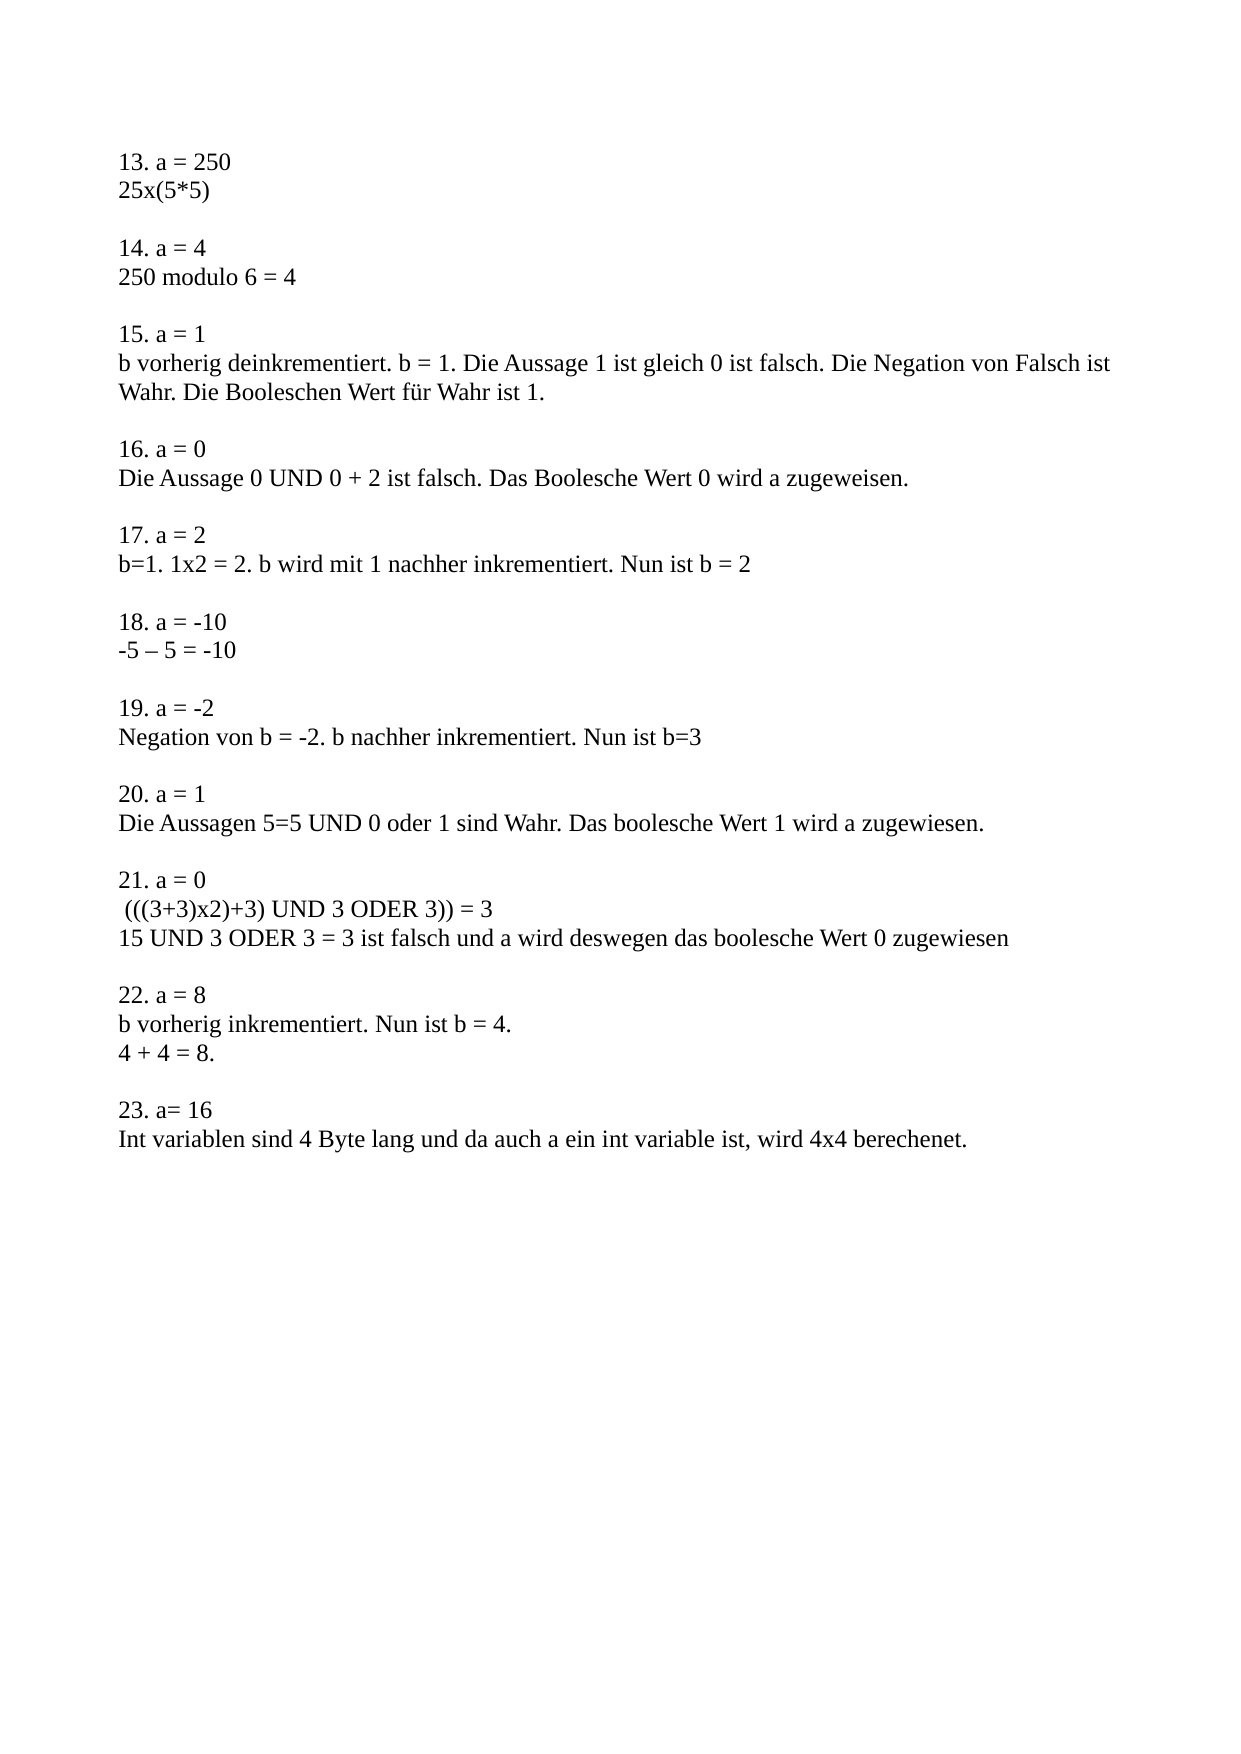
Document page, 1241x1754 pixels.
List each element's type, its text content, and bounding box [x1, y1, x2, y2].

text Die Aussage 0 UND 0 + 2 ist falsch. Das Boolesche Wert 0 wird a zugeweisen. [118, 463, 1122, 492]
text b vorherig deinkrementiert. b = 1. Die Aussage 1 ist gleich 0 ist falsch. Die Negation von Falsch ist Wahr. Die Booleschen Wert für Wahr ist 1. [118, 348, 1122, 406]
text 17. a = 2 [118, 521, 1122, 549]
text 25x(5*5) [118, 176, 1122, 204]
text 16. a = 0 [118, 434, 1122, 463]
text 15. a = 1 [118, 319, 1122, 348]
text 19. a = -2 [118, 693, 1122, 722]
text 22. a = 8 [118, 981, 1122, 1009]
text 23. a= 16 [118, 1096, 1122, 1124]
text -5 – 5 = -10 [118, 636, 1122, 664]
text Die Aussagen 5=5 UND 0 oder 1 sind Wahr. Das boolesche Wert 1 wird a zugewiesen. [118, 808, 1122, 837]
text (((3+3)x2)+3) UND 3 ODER 3)) = 3 [118, 894, 1122, 923]
text b vorherig inkrementiert. Nun ist b = 4. [118, 1009, 1122, 1038]
text 14. a = 4 [118, 233, 1122, 262]
text 21. a = 0 [118, 866, 1122, 894]
text 250 modulo 6 = 4 [118, 262, 1122, 291]
text 13. a = 250 [118, 147, 1122, 176]
text 18. a = -10 [118, 607, 1122, 636]
text 15 UND 3 ODER 3 = 3 ist falsch und a wird deswegen das boolesche Wert 0 zugewiesen [118, 923, 1122, 952]
text 20. a = 1 [118, 779, 1122, 808]
text 4 + 4 = 8. [118, 1038, 1122, 1067]
text Negation von b = -2. b nachher inkrementiert. Nun ist b=3 [118, 722, 1122, 751]
text b=1. 1x2 = 2. b wird mit 1 nachher inkrementiert. Nun ist b = 2 [118, 549, 1122, 578]
text Int variablen sind 4 Byte lang und da auch a ein int variable ist, wird 4x4 berechenet. [118, 1124, 1122, 1153]
